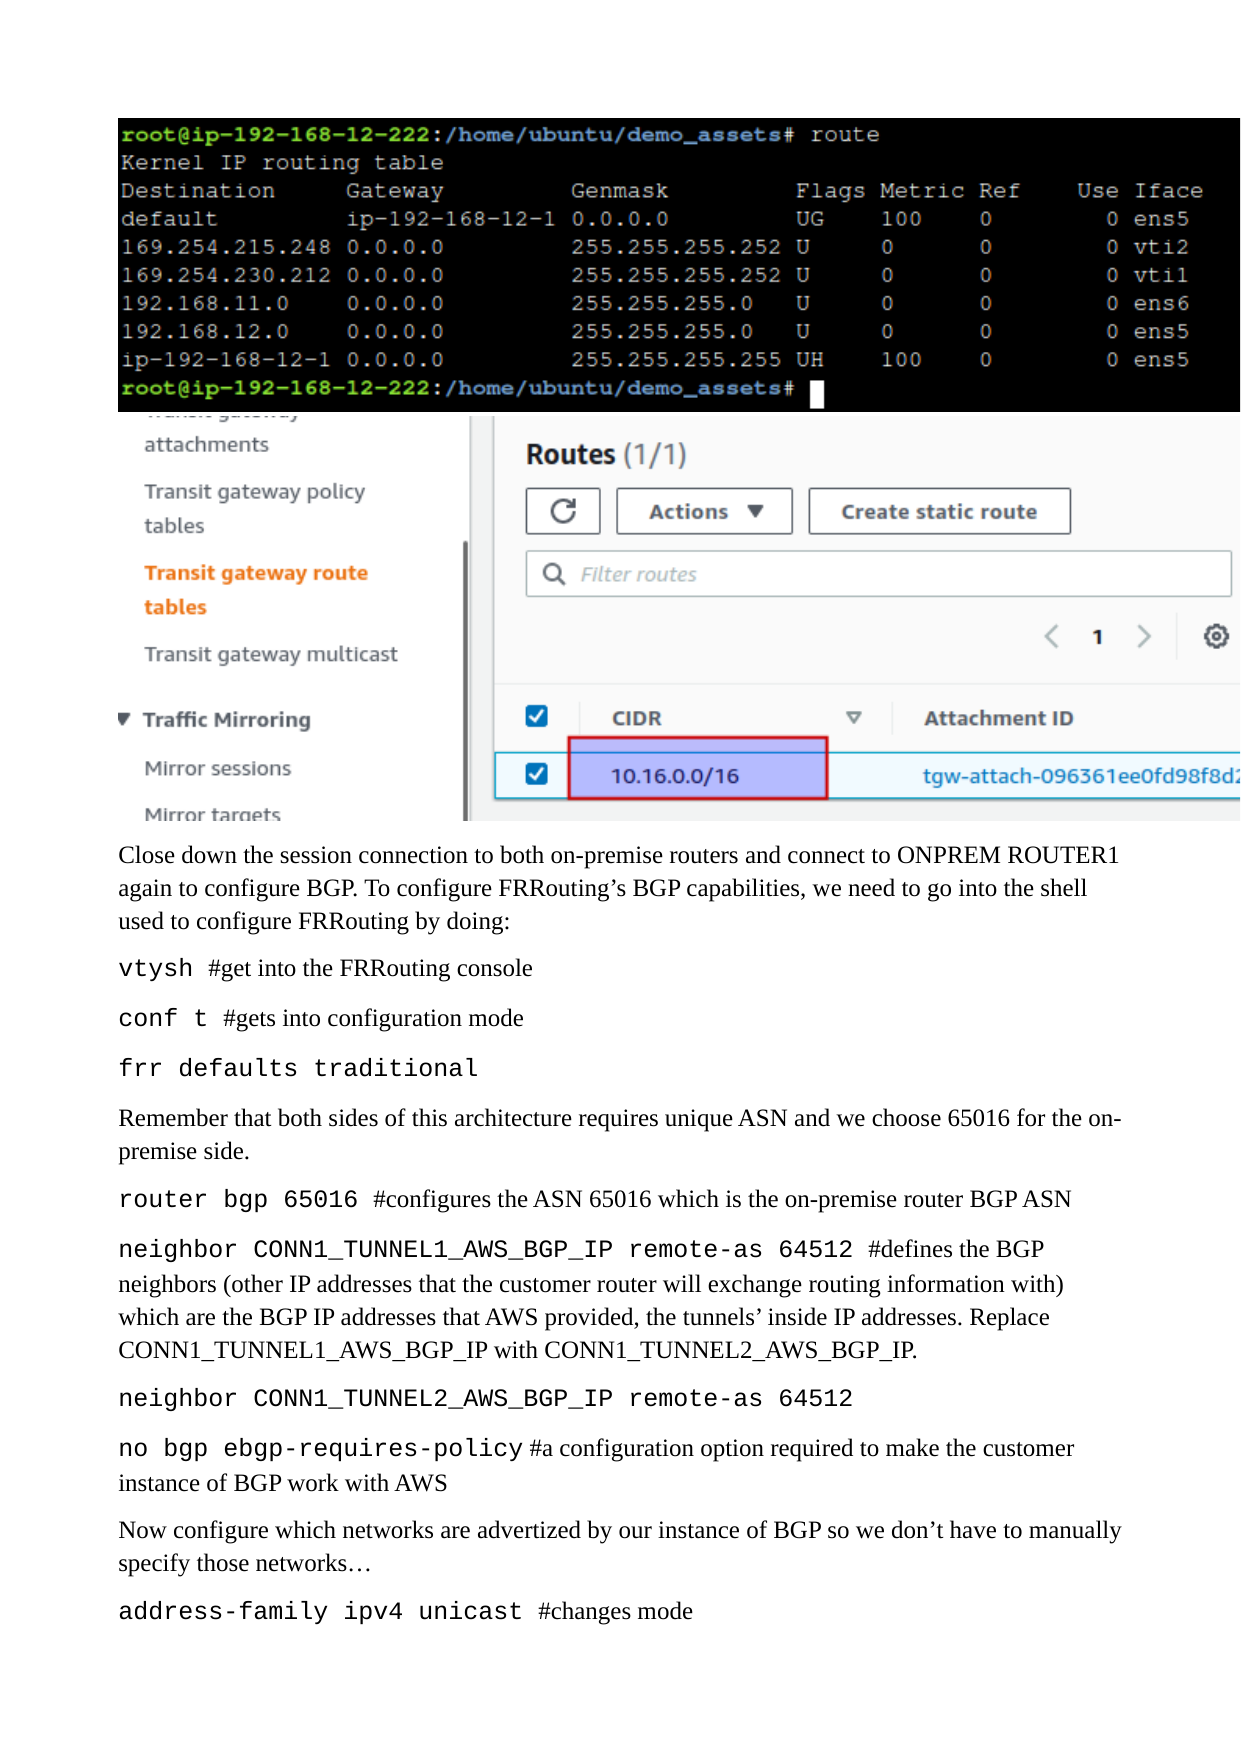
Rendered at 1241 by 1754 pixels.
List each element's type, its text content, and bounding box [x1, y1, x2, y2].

picture [118, 118, 1241, 412]
text no bgp ebgp-requires-policy #a configuration option required to make the customer instance of BGP work with AWS [118, 1433, 1122, 1497]
text vtysh #get into the FRRouting console [118, 953, 1122, 984]
text neighbor CONN1_TUNNEL2_AWS_BGP_IP remote-as 64512 [118, 1383, 1122, 1413]
text Remember that both sides of this architecture requires unique ASN and we choose 65016 for the on-premise side. [118, 1103, 1122, 1165]
text neighbor CONN1_TUNNEL1_AWS_BGP_IP remote-as 64512 #defines the BGP neighbors (other IP addresses that the customer router will exchange routing information with) which are the BGP IP addresses that AWS provided, the tunnels’ inside IP addresses. Replace CONN1_TUNNEL1_AWS_BGP_IP with CONN1_TUNNEL2_AWS_BGP_IP. [118, 1234, 1122, 1364]
text router bgp 65016 #configures the ASN 65016 which is the on-premise router BGP ASN [118, 1184, 1122, 1215]
text frr defaults traditional [118, 1053, 1122, 1084]
text Now configure which networks are advertized by our instance of BGP so we don’t have to manually specify those networks… [118, 1515, 1122, 1577]
text Close down the session connection to both on-premise routers and connect to ONPREM ROUTER1 again to configure BGP. To configure FRRouting’s BGP capabilities, we need to go into the shell used to configure FRRouting by doing: [118, 840, 1122, 934]
picture [118, 416, 1241, 821]
text address-family ipv4 unicast #changes mode [118, 1596, 1122, 1627]
text conf t #gets into configuration mode [118, 1003, 1122, 1034]
